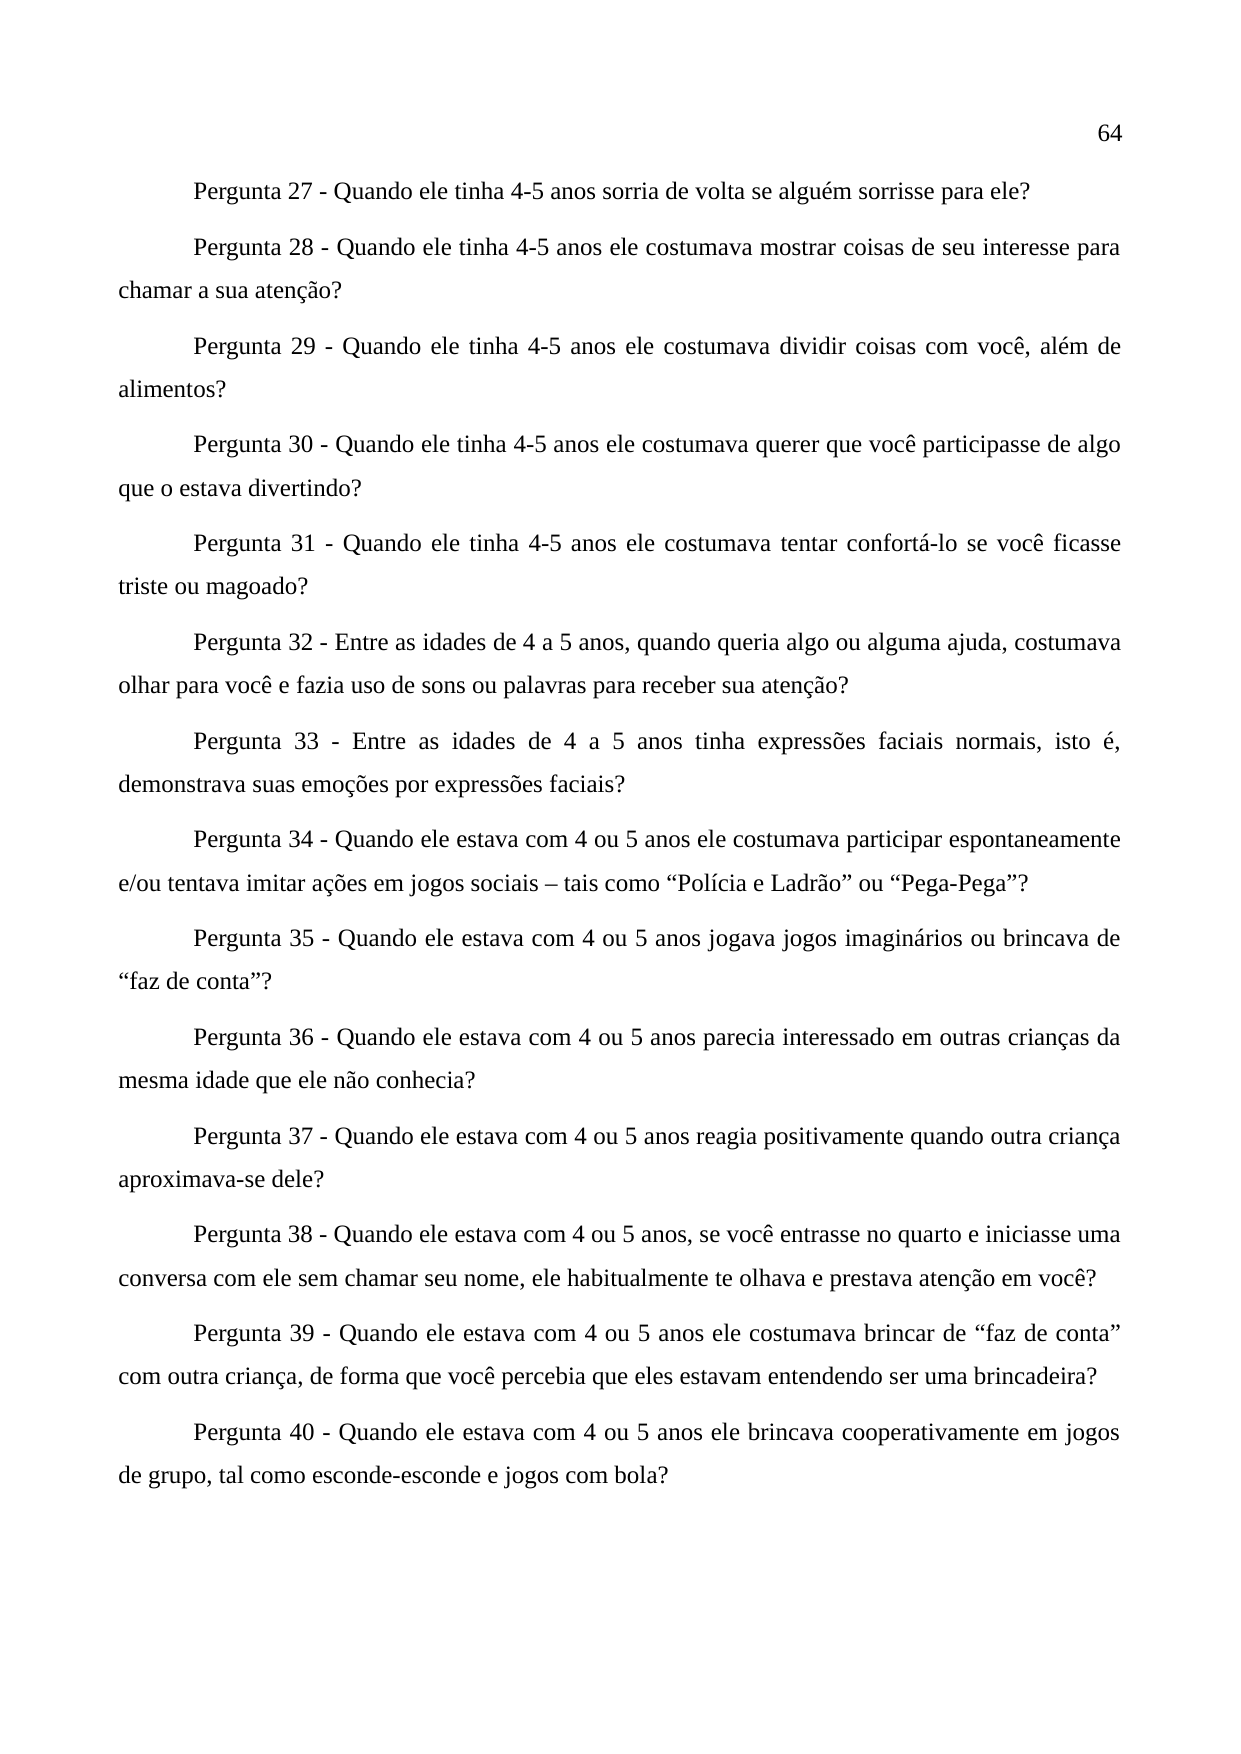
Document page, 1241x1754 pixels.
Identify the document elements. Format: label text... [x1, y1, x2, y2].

text Pergunta 27 - Quando ele tinha 4-5 anos sorria de volta se alguém sorrisse para ele? [118, 176, 1122, 205]
text Pergunta 38 - Quando ele estava com 4 ou 5 anos, se você entrasse no quarto e iniciasse uma conversa com ele sem chamar seu nome, ele habitualmente te olhava e prestava atenção em você? [118, 1219, 1122, 1291]
text Pergunta 36 - Quando ele estava com 4 ou 5 anos parecia interessado em outras crianças da mesma idade que ele não conhecia? [118, 1022, 1122, 1094]
text Pergunta 33 - Entre as idades de 4 a 5 anos tinha expressões faciais normais, isto é, demonstrava suas emoções por expressões faciais? [118, 726, 1122, 798]
text Pergunta 40 - Quando ele estava com 4 ou 5 anos ele brincava cooperativamente em jogos de grupo, tal como esconde-esconde e jogos com bola? [118, 1417, 1122, 1489]
text Pergunta 32 - Entre as idades de 4 a 5 anos, quando queria algo ou alguma ajuda, costumava olhar para você e fazia uso de sons ou palavras para receber sua atenção? [118, 627, 1122, 699]
text Pergunta 37 - Quando ele estava com 4 ou 5 anos reagia positivamente quando outra criança aproximava-se dele? [118, 1121, 1122, 1193]
text Pergunta 30 - Quando ele tinha 4-5 anos ele costumava querer que você participasse de algo que o estava divertindo? [118, 429, 1122, 501]
text Pergunta 39 - Quando ele estava com 4 ou 5 anos ele costumava brincar de “faz de conta” com outra criança, de forma que você percebia que eles estavam entendendo ser uma brincadeira? [118, 1318, 1122, 1390]
text Pergunta 35 - Quando ele estava com 4 ou 5 anos jogava jogos imaginários ou brincava de “faz de conta”? [118, 923, 1122, 995]
text Pergunta 31 - Quando ele tinha 4-5 anos ele costumava tentar confortá-lo se você ficasse triste ou magoado? [118, 528, 1122, 600]
text Pergunta 29 - Quando ele tinha 4-5 anos ele costumava dividir coisas com você, além de alimentos? [118, 331, 1122, 403]
text Pergunta 34 - Quando ele estava com 4 ou 5 anos ele costumava participar espontaneamente e/ou tentava imitar ações em jogos sociais – tais como “Polícia e Ladrão” ou “Pega-Pega”? [118, 824, 1122, 896]
text Pergunta 28 - Quando ele tinha 4-5 anos ele costumava mostrar coisas de seu interesse para chamar a sua atenção? [118, 232, 1122, 304]
